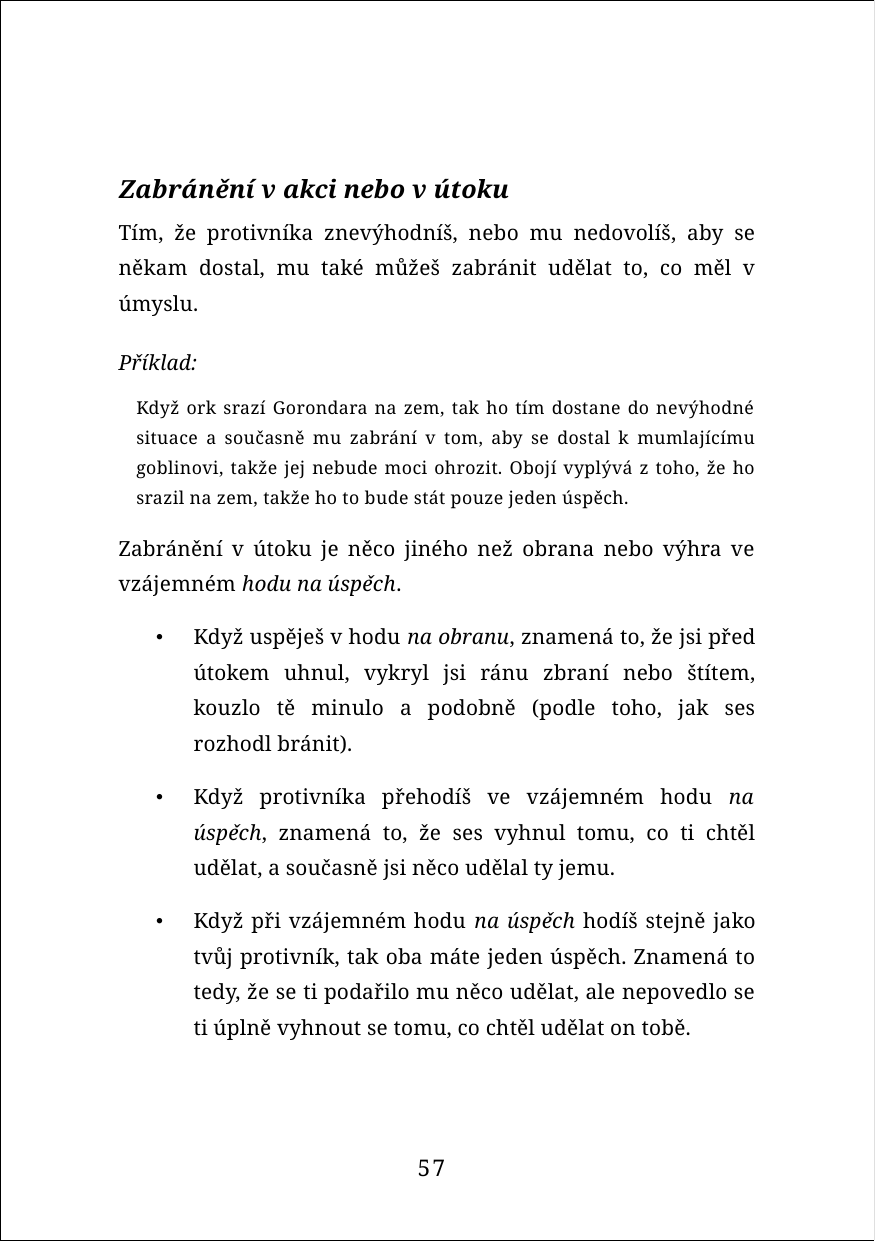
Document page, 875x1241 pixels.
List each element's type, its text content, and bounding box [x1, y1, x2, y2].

subtitle Zabránění v akci nebo v útoku [118, 172, 756, 206]
list Když protivníka přehodíš ve vzájemném hodu na úspěch, znamená to, že ses vyhnul tomu, co ti chtěl udělat, a současně jsi něco udělal ty jemu. [156, 782, 756, 882]
text Zabránění v útoku je něco jiného než obrana nebo výhra ve vzájemném hodu na úspěch. [118, 534, 756, 598]
text Příklad: [118, 348, 756, 376]
list Když uspěješ v hodu na obranu, znamená to, že jsi před útokem uhnul, vykryl jsi ránu zbraní nebo štítem, kouzlo tě minulo a podobně (podle toho, jak ses rozhodl bránit). [156, 622, 756, 757]
text Když ork srazí Gorondara na zem, tak ho tím dostane do nevýhodné situace a současně mu zabrání v tom, aby se dostal k mumlajícímu goblinovi, takže jej nebude moci ohrozit. Obojí vyplývá z toho, že ho srazil na zem, takže ho to bude stát pouze jeden úspěch. [136, 395, 756, 510]
list Když při vzájemném hodu na úspěch hodíš stejně jako tvůj protivník, tak oba máte jeden úspěch. Znamená to tedy, že se ti podařilo mu něco udělat, ale nepovedlo se ti úplně vyhnout se tomu, co chtěl udělat on tobě. [156, 906, 756, 1041]
text Tím, že protivníka znevýhodníš, nebo mu nedovolíš, aby se někam dostal, mu také můžeš zabránit udělat to, co měl v úmyslu. [118, 218, 756, 317]
